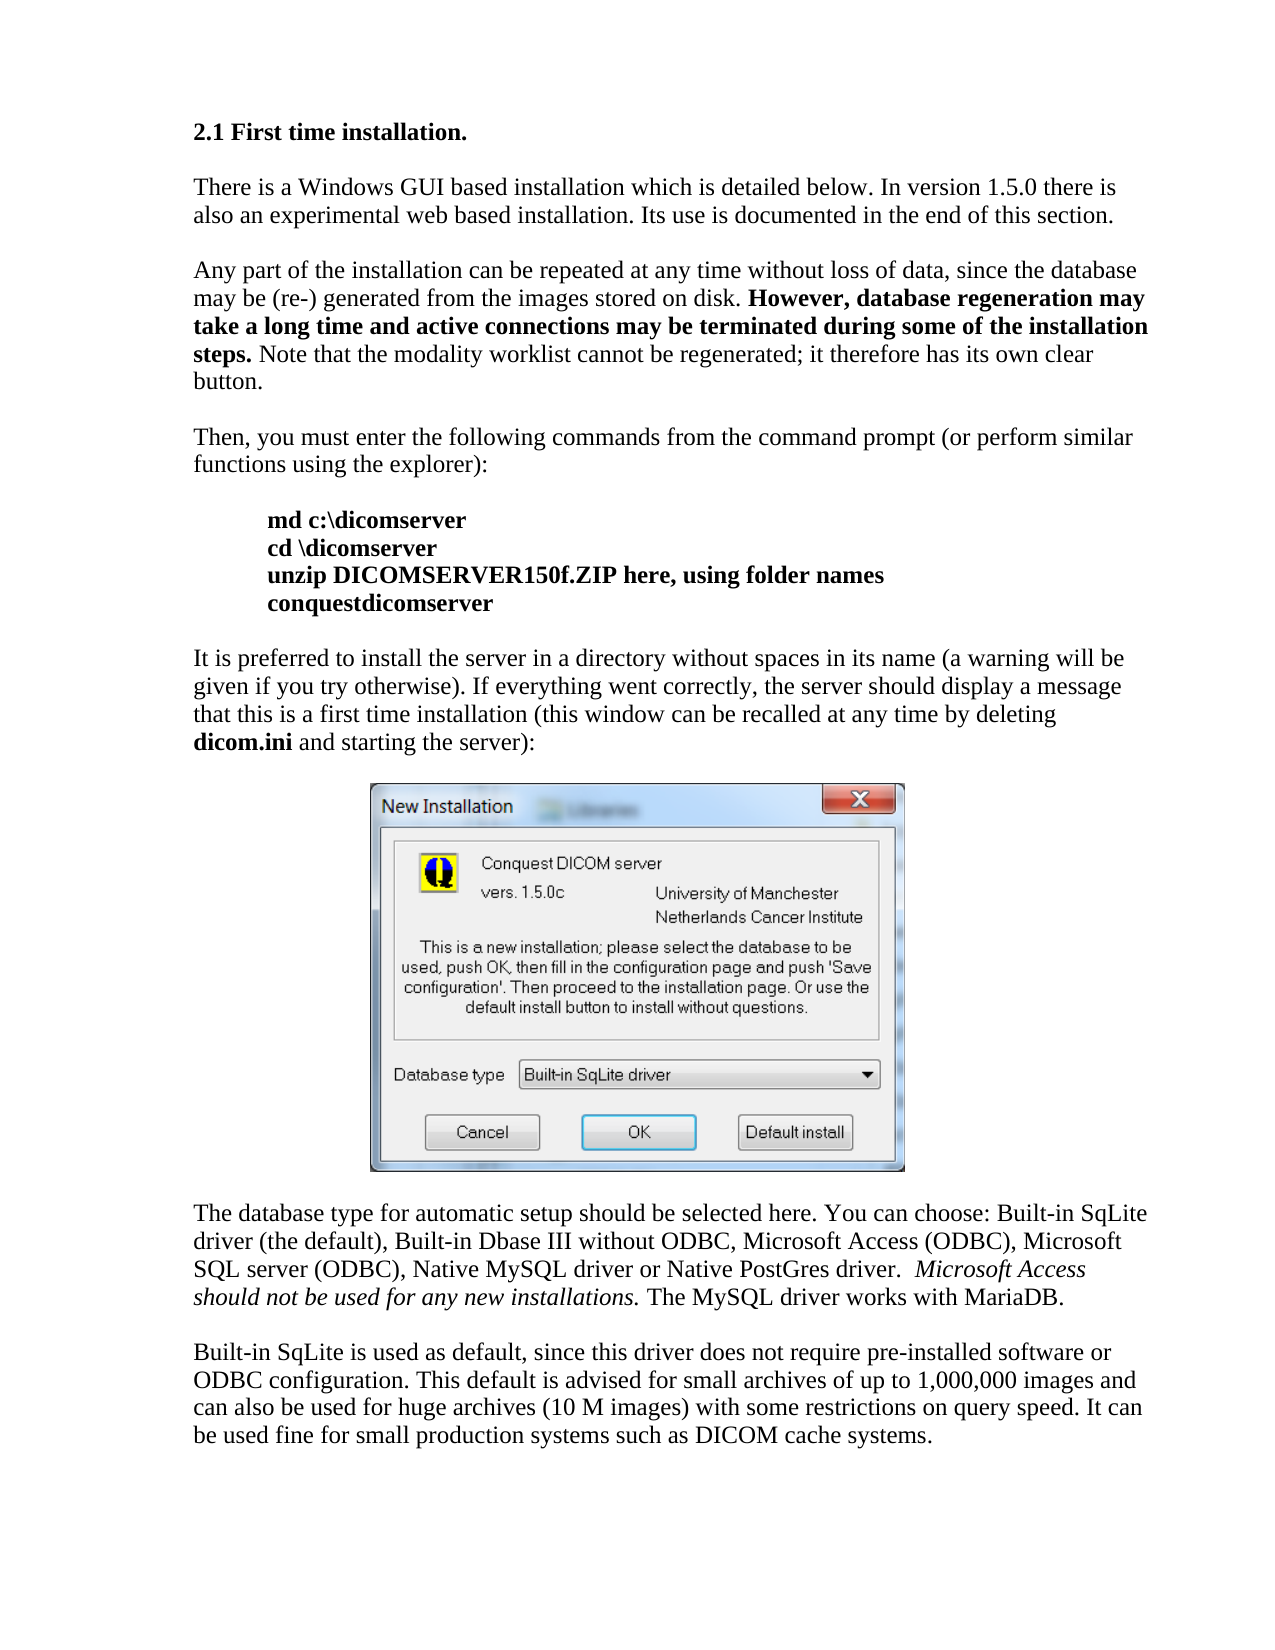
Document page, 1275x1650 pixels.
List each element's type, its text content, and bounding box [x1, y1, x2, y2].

text The database type for automatic setup should be selected here. You can choose: Built-in SqLite driver (the default), Built-in Dbase III without ODBC, Microsoft Access (ODBC), Microsoft SQL server (ODBC), Native MySQL driver or Native PostGres driver. Microsoft Access should not be used for any new installations. The MySQL driver works with MariaDB. [193, 1199, 1157, 1310]
text md c:\dicomserver [193, 506, 1157, 534]
text unzip DICOMSERVER150f.ZIP here, using folder names [193, 561, 1157, 589]
text Then, you must enter the following commands from the command prompt (or perform similar functions using the explorer): [193, 423, 1157, 478]
picture [370, 783, 905, 1172]
text conquestdicomserver [193, 589, 1157, 617]
text There is a Windows GUI based installation which is detailed below. In version 1.5.0 there is also an experimental web based installation. Its use is documented in the end of this section. [193, 173, 1157, 229]
text cd \dicomserver [193, 534, 1157, 561]
text 2.1 First time installation. [193, 118, 1157, 146]
text Any part of the installation can be repeated at any time without loss of data, since the database may be (re-) generated from the images stored on disk. However, database regeneration may take a long time and active connections may be terminated during some of the installation steps. Note that the modality worklist cannot be regenerated; it therefore has its own clear button. [193, 257, 1157, 395]
text It is preferred to install the server in a directory without spaces in its name (a warning will be given if you try otherwise). If everything went correctly, the server should display a message that this is a first time installation (this window can be recalled at any time by deleting dicom.ini and starting the server): [193, 644, 1157, 755]
text Built-in SqLite is used as default, since this driver does not require pre-installed software or ODBC configuration. This default is advised for small archives of up to 1,000,000 images and can also be used for huge archives (10 M images) with some restrictions on query speed. It can be used fine for small production systems such as DICOM cache systems. [193, 1338, 1157, 1449]
